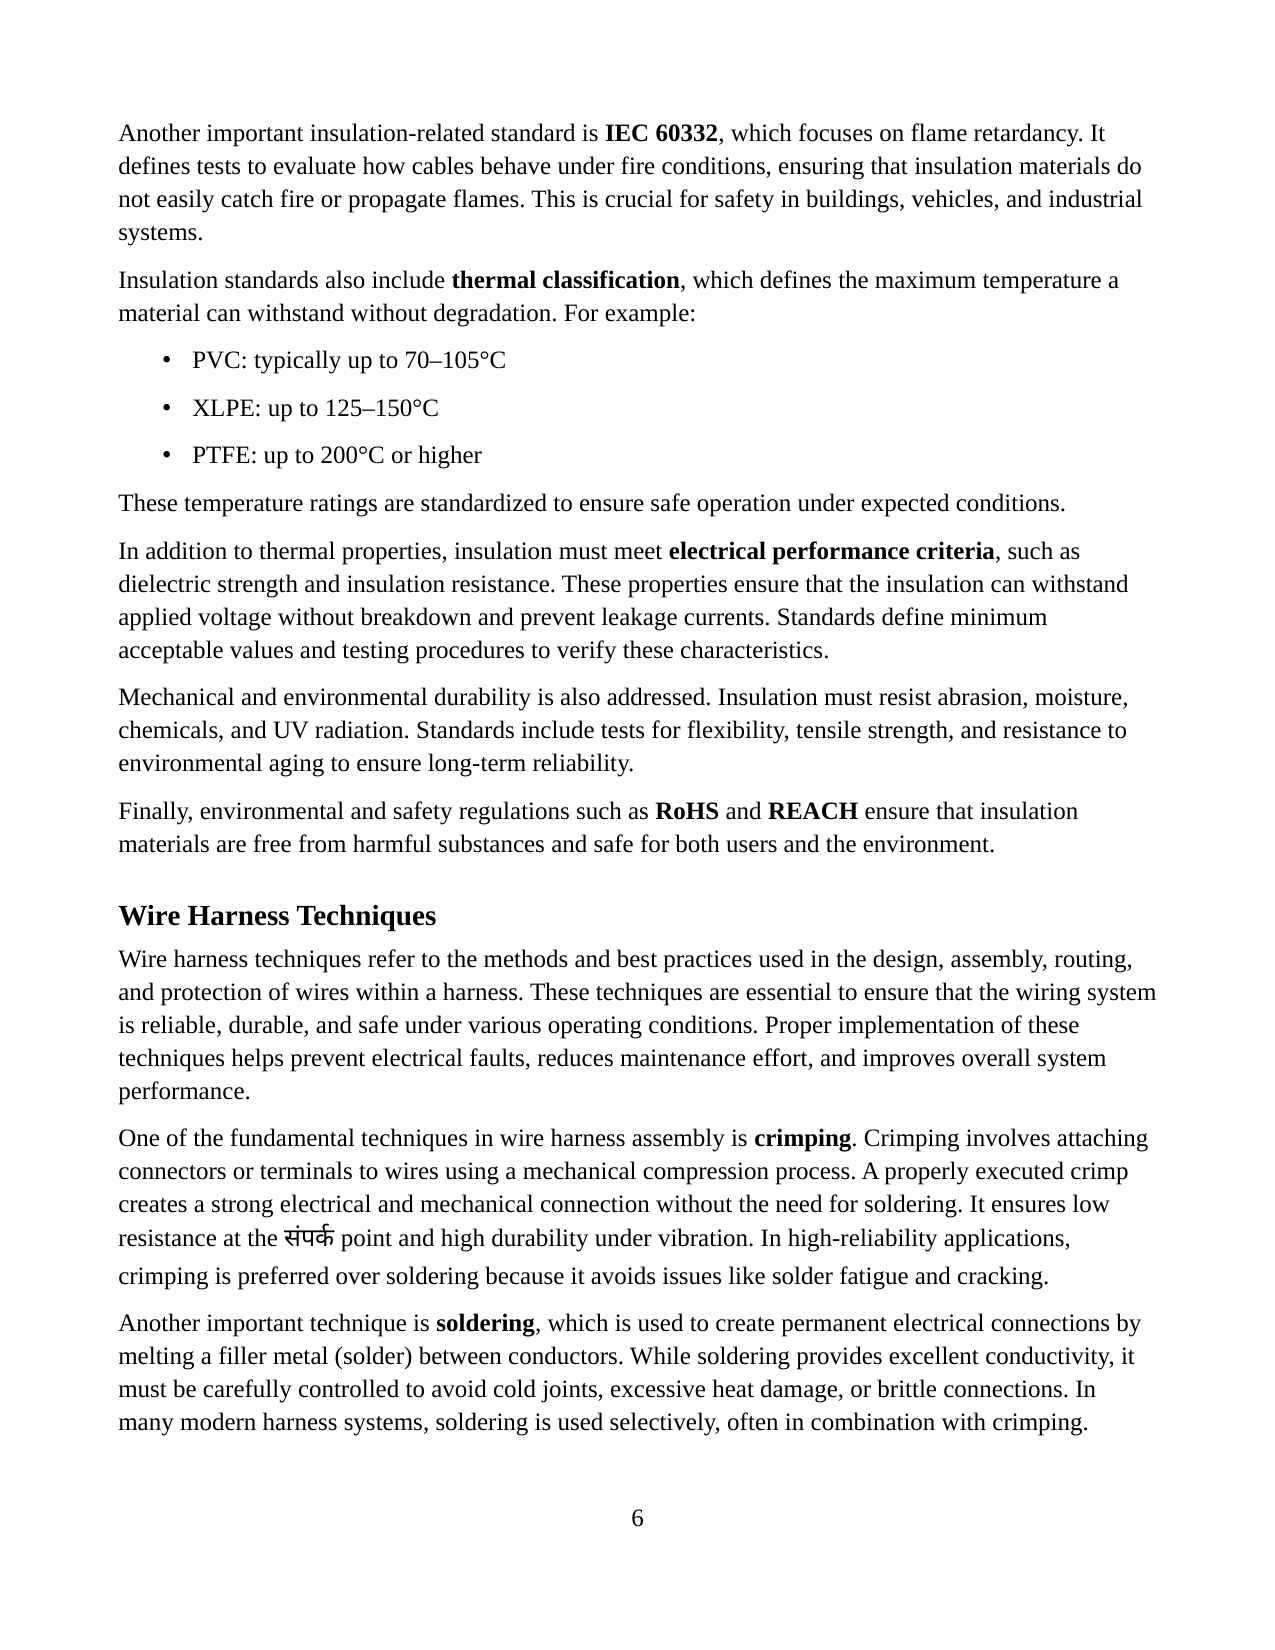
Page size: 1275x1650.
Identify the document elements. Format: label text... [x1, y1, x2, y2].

list XLPE: up to 125–150°C [162, 393, 1157, 422]
text Mechanical and environmental durability is also addressed. Insulation must resist abrasion, moisture, chemicals, and UV radiation. Standards include tests for flexibility, tensile strength, and resistance to environmental aging to ensure long-term reliability. [118, 682, 1157, 777]
text Another important technique is soldering, which is used to create permanent electrical connections by melting a filler metal (solder) between conductors. While soldering provides excellent conductivity, it must be carefully controlled to avoid cold joints, excessive heat damage, or brittle connections. In many modern harness systems, soldering is used selectively, often in combination with crimping. [118, 1308, 1157, 1436]
text Finally, environmental and safety regulations such as RoHS and REACH ensure that insulation materials are free from harmful substances and safe for both users and the environment. [118, 796, 1157, 858]
list PVC: typically up to 70–105°C [162, 345, 1157, 374]
list PTFE: up to 200°C or higher [162, 441, 1157, 469]
text Another important insulation-related standard is IEC 60332, which focuses on flame retardancy. It defines tests to evaluate how cables behave under fire conditions, ensuring that insulation materials do not easily catch fire or propagate flames. This is crucial for safety in buildings, vehicles, and industrial systems. [118, 118, 1157, 246]
subtitle Wire Harness Techniques [118, 898, 1157, 931]
text In addition to thermal properties, insulation must meet electrical performance criteria, such as dielectric strength and insulation resistance. These properties ensure that the insulation can withstand applied voltage without breakdown and prevent leakage currents. Standards define minimum acceptable values and testing procedures to verify these characteristics. [118, 536, 1157, 664]
text These temperature ratings are standardized to ensure safe operation under expected conditions. [118, 488, 1157, 517]
text One of the fundamental techniques in wire harness assembly is crimping. Crimping involves attaching connectors or terminals to wires using a mechanical compression process. A properly executed crimp creates a strong electrical and mechanical connection without the need for soldering. It ensures low resistance at the संपर्क point and high durability under vibration. In high-reliability applications, crimping is preferred over soldering because it avoids issues like solder fatigue and cracking. [118, 1123, 1157, 1289]
text Wire harness techniques refer to the methods and best practices used in the design, assembly, routing, and protection of wires within a harness. These techniques are essential to ensure that the wiring system is reliable, durable, and safe under various operating conditions. Proper implementation of these techniques helps prevent electrical faults, reduces maintenance effort, and improves overall system performance. [118, 944, 1157, 1104]
text Insulation standards also include thermal classification, which defines the maximum temperature a material can withstand without degradation. For example: [118, 265, 1157, 327]
